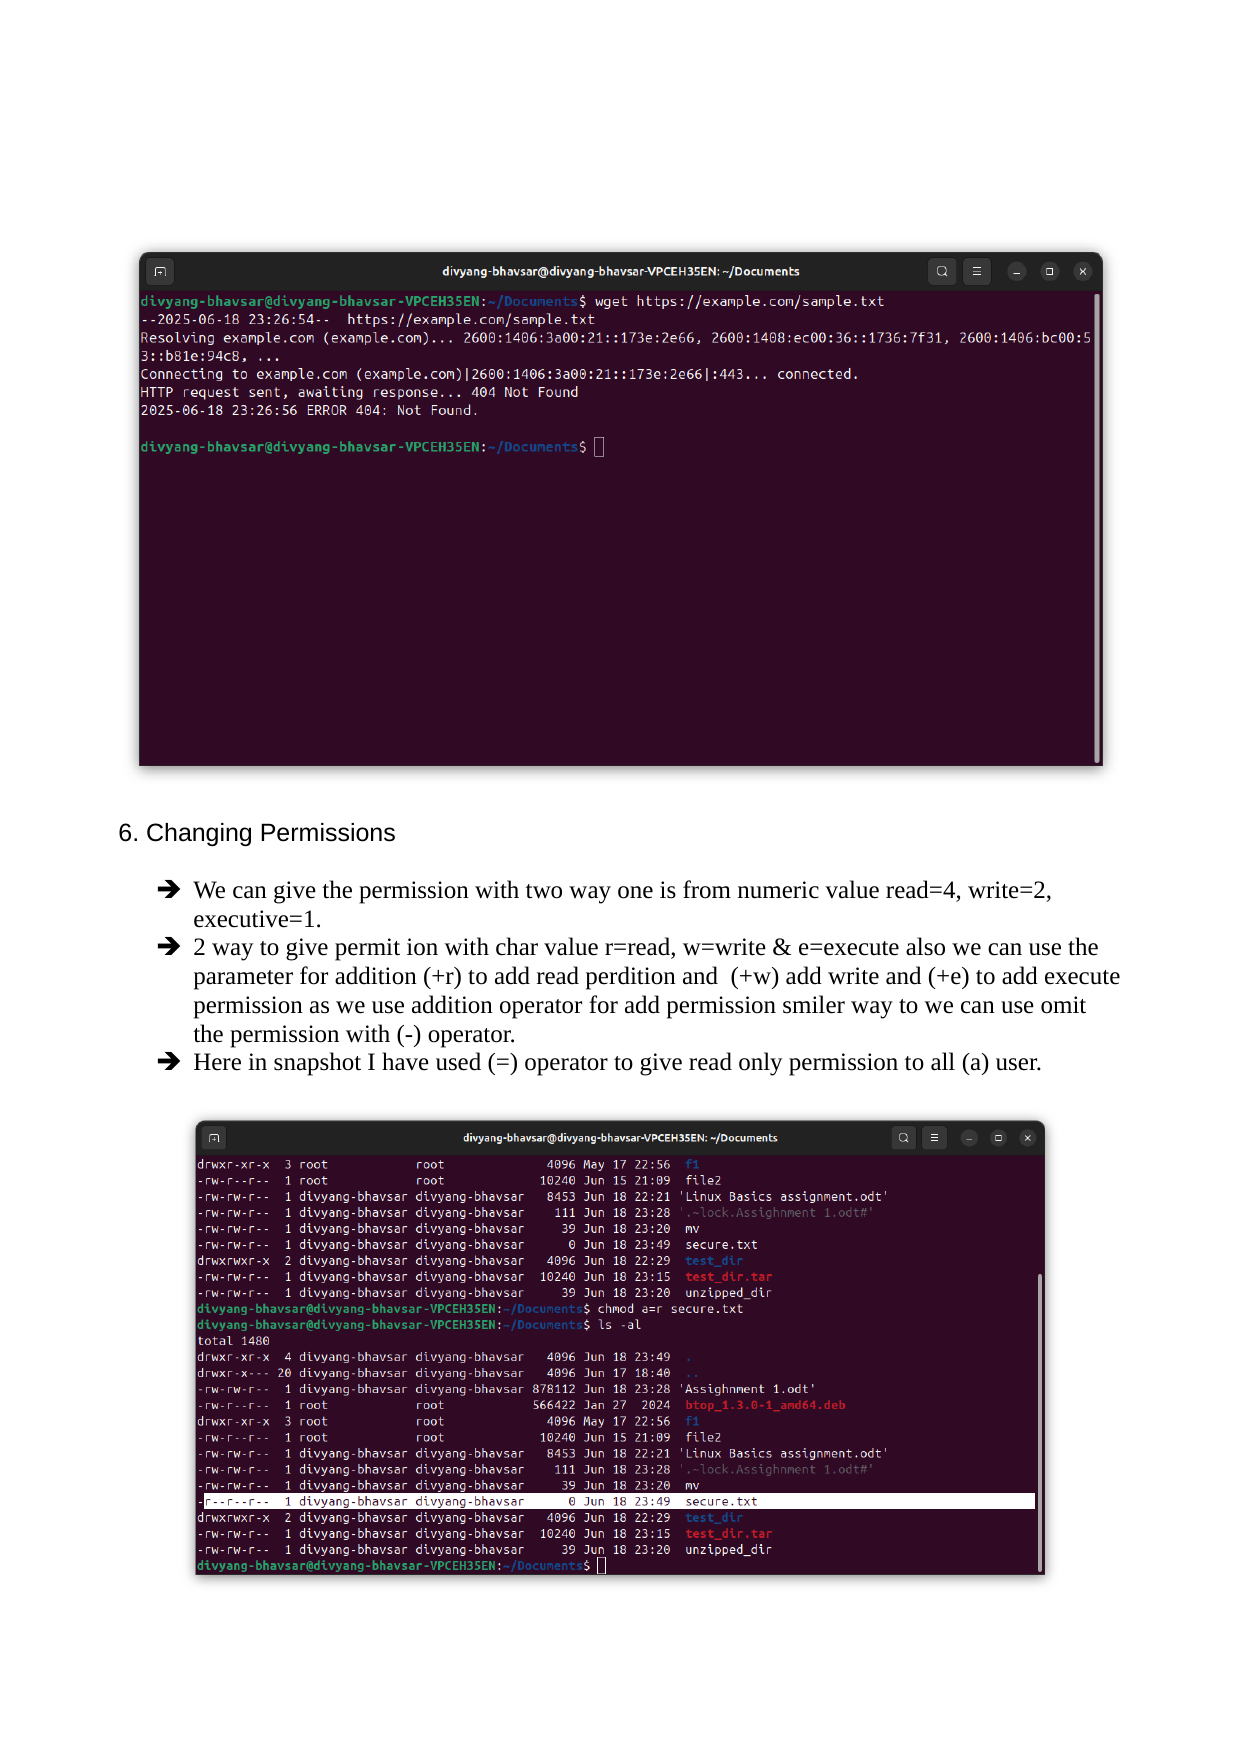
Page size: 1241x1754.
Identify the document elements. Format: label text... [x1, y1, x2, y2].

list 2 way to give permit ion with char value r=read, w=write & e=execute also we can use the parameter for addition (+r) to add read perdition and (+w) add write and (+e) to add execute permission as we use addition operator for add permission smiler way to we can use omit the permission with (-) operator. [156, 932, 1122, 1047]
list We can give the permission with two way one is from numeric value read=4, write=2, executive=1. [156, 875, 1122, 932]
picture [177, 1105, 1063, 1595]
list Here in snapshot I have used (=) operator to give read only permission to all (a) user. [156, 1047, 1122, 1076]
text 6. Changing Permissions [118, 817, 1122, 846]
picture [118, 233, 1123, 789]
